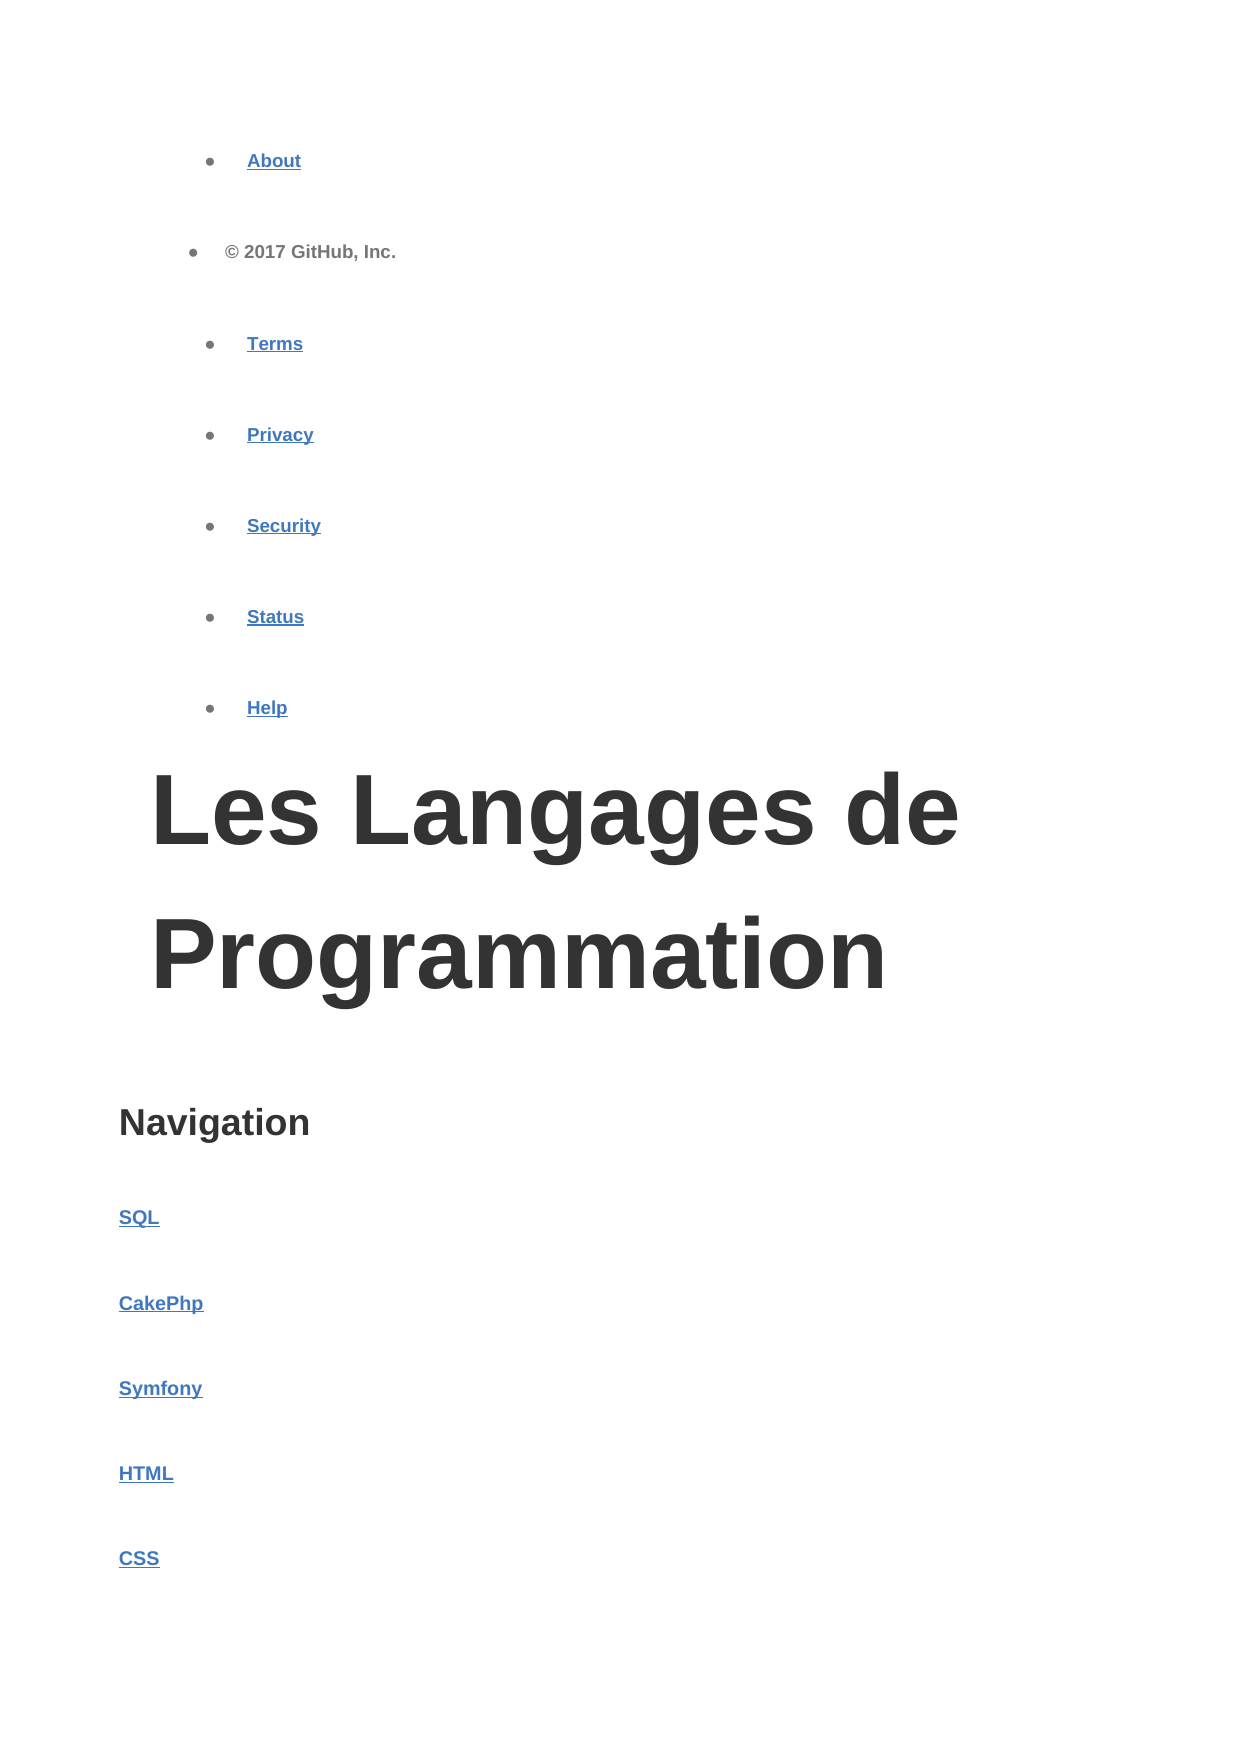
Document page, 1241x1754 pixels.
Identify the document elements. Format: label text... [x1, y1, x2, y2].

list Security [204, 514, 1090, 536]
subtitle Navigation [119, 1101, 1090, 1144]
list Privacy [204, 423, 1090, 445]
subtitle CSS [119, 1547, 1090, 1570]
list Help [204, 697, 1090, 718]
list Terms [204, 332, 1090, 354]
subtitle Les Langages de Programmation [150, 751, 1090, 1009]
subtitle HTML [119, 1462, 1090, 1484]
subtitle SQL [119, 1206, 1090, 1229]
list © 2017 GitHub, Inc. [187, 241, 1090, 263]
subtitle Symfony [119, 1377, 1090, 1399]
subtitle CakePhp [119, 1291, 1090, 1314]
list About [204, 150, 1090, 172]
list Status [204, 606, 1090, 627]
